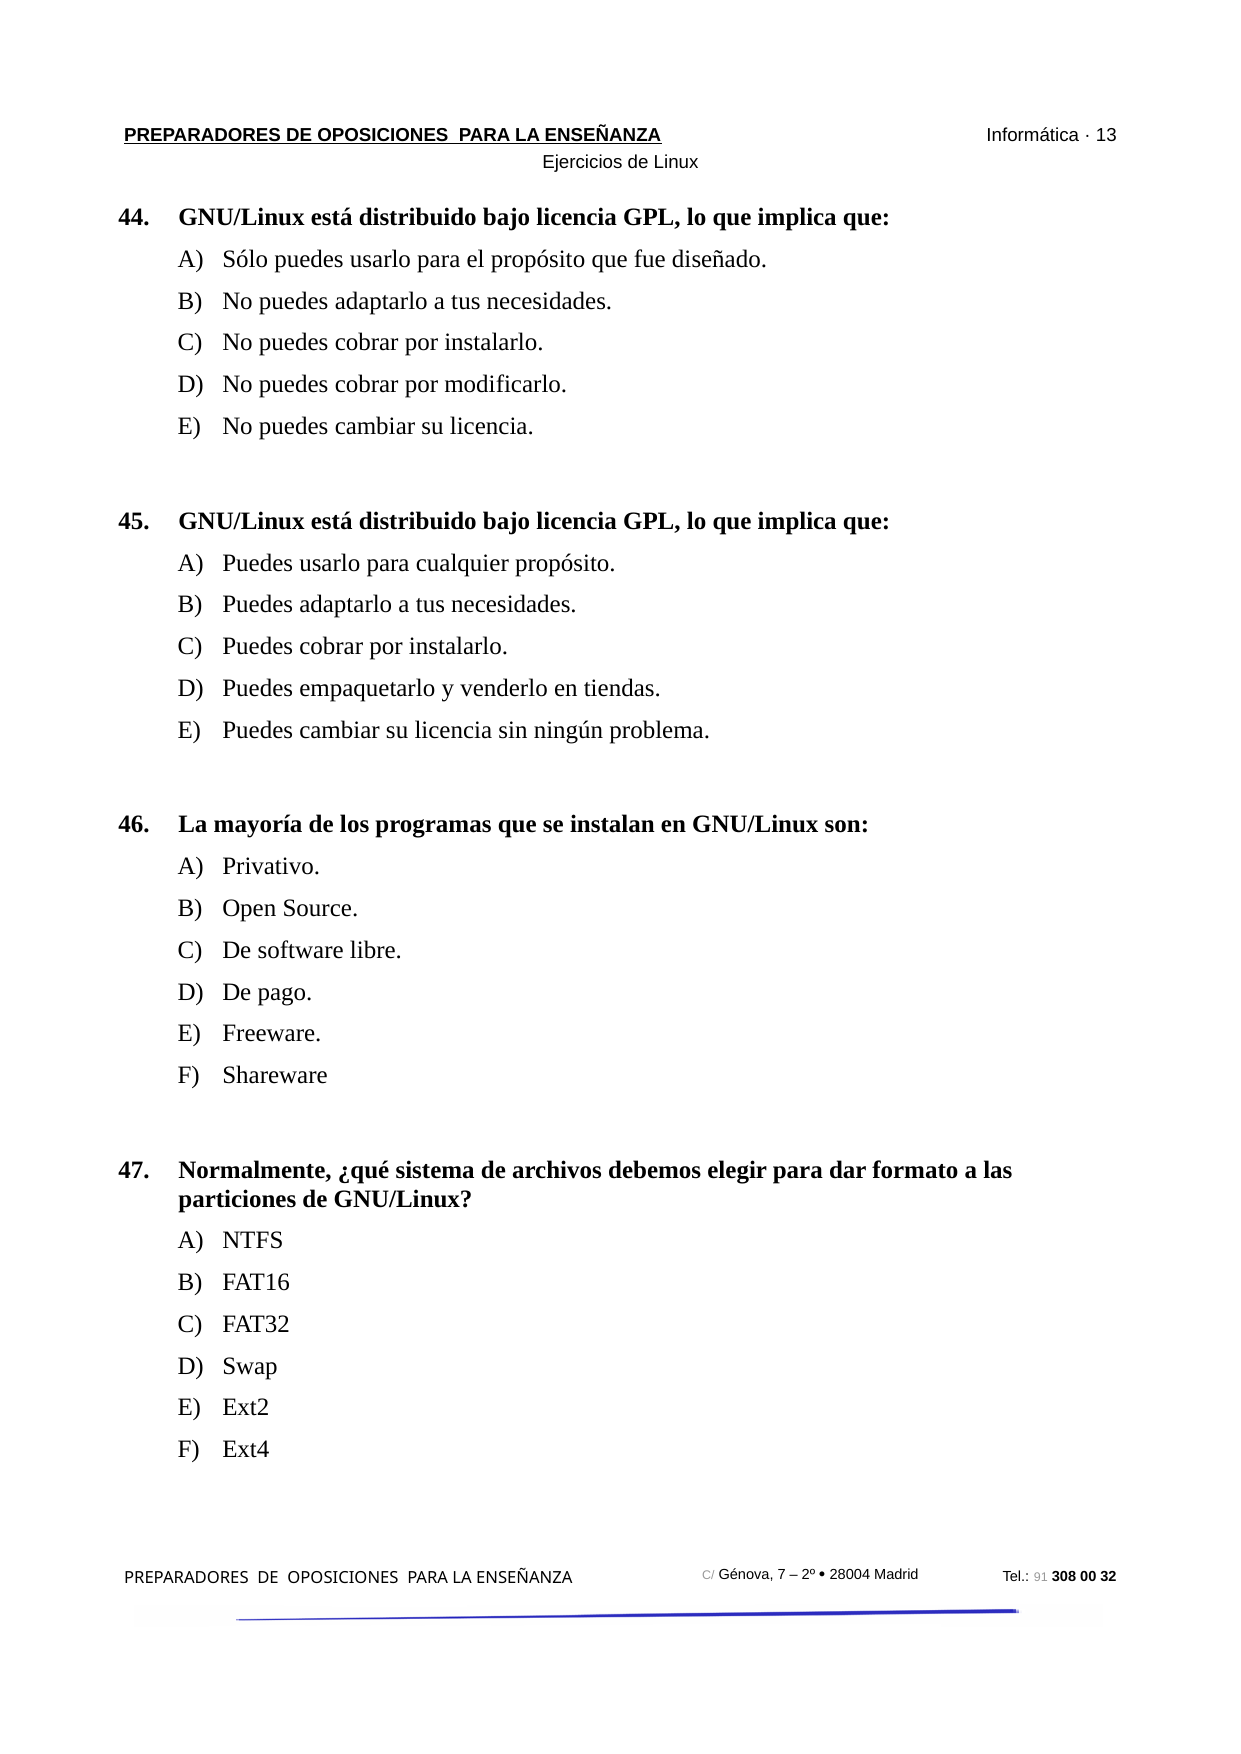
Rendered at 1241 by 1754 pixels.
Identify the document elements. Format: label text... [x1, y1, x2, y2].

subtitle GNU/Linux está distribuido bajo licencia GPL, lo que implica que: [118, 202, 1122, 231]
subtitle Sólo puedes usarlo para el propósito que fue diseñado. [177, 244, 1122, 273]
subtitle De pago. [177, 977, 1122, 1005]
subtitle Shareware [177, 1060, 1122, 1089]
subtitle FAT16 [177, 1267, 1122, 1296]
subtitle No puedes adaptarlo a tus necesidades. [177, 286, 1122, 314]
subtitle Puedes cobrar por instalarlo. [177, 631, 1122, 660]
subtitle Privativo. [177, 851, 1122, 880]
subtitle Normalmente, ¿qué sistema de archivos debemos elegir para dar formato a las particiones de GNU/Linux? [118, 1155, 1122, 1212]
subtitle No puedes cambiar su licencia. [177, 411, 1122, 440]
subtitle Ext4 [177, 1434, 1122, 1463]
subtitle La mayoría de los programas que se instalan en GNU/Linux son: [118, 809, 1122, 838]
subtitle GNU/Linux está distribuido bajo licencia GPL, lo que implica que: [118, 506, 1122, 534]
subtitle No puedes cobrar por instalarlo. [177, 327, 1122, 356]
subtitle FAT32 [177, 1309, 1122, 1338]
subtitle Freeware. [177, 1018, 1122, 1047]
subtitle Puedes adaptarlo a tus necesidades. [177, 589, 1122, 618]
subtitle Puedes usarlo para cualquier propósito. [177, 548, 1122, 576]
subtitle Ext2 [177, 1392, 1122, 1421]
subtitle Open Source. [177, 893, 1122, 922]
picture [134, 1602, 1103, 1627]
subtitle Puedes empaquetarlo y venderlo en tiendas. [177, 673, 1122, 702]
subtitle NTFS [177, 1225, 1122, 1254]
subtitle Puedes cambiar su licencia sin ningún problema. [177, 715, 1122, 743]
subtitle De software libre. [177, 935, 1122, 963]
subtitle Swap [177, 1351, 1122, 1379]
subtitle No puedes cobrar por modificarlo. [177, 369, 1122, 398]
